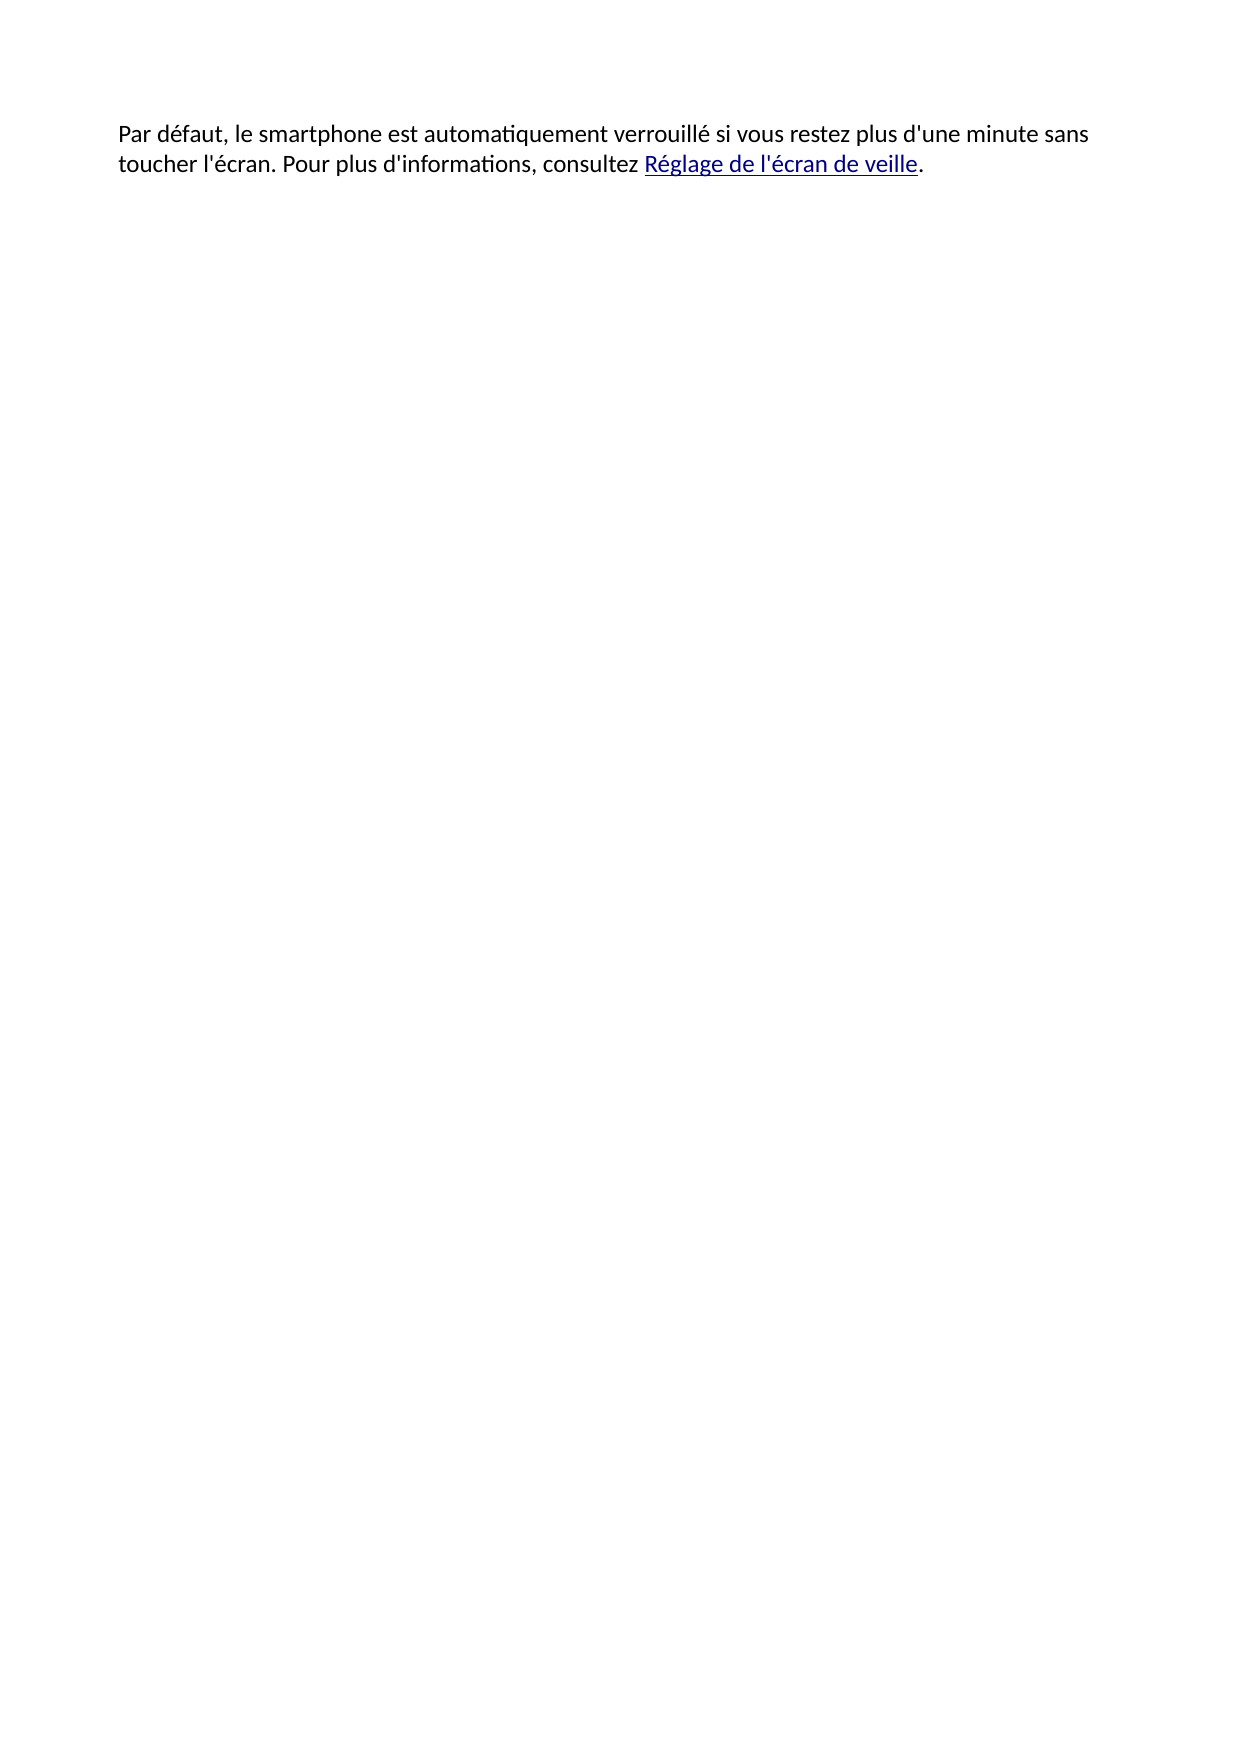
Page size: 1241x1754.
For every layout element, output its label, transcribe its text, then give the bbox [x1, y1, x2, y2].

text Par défaut, le smartphone est automatiquement verrouillé si vous restez plus d'une minute sans toucher l'écran. Pour plus d'informations, consultez Réglage de l'écran de veille. [118, 118, 1122, 179]
